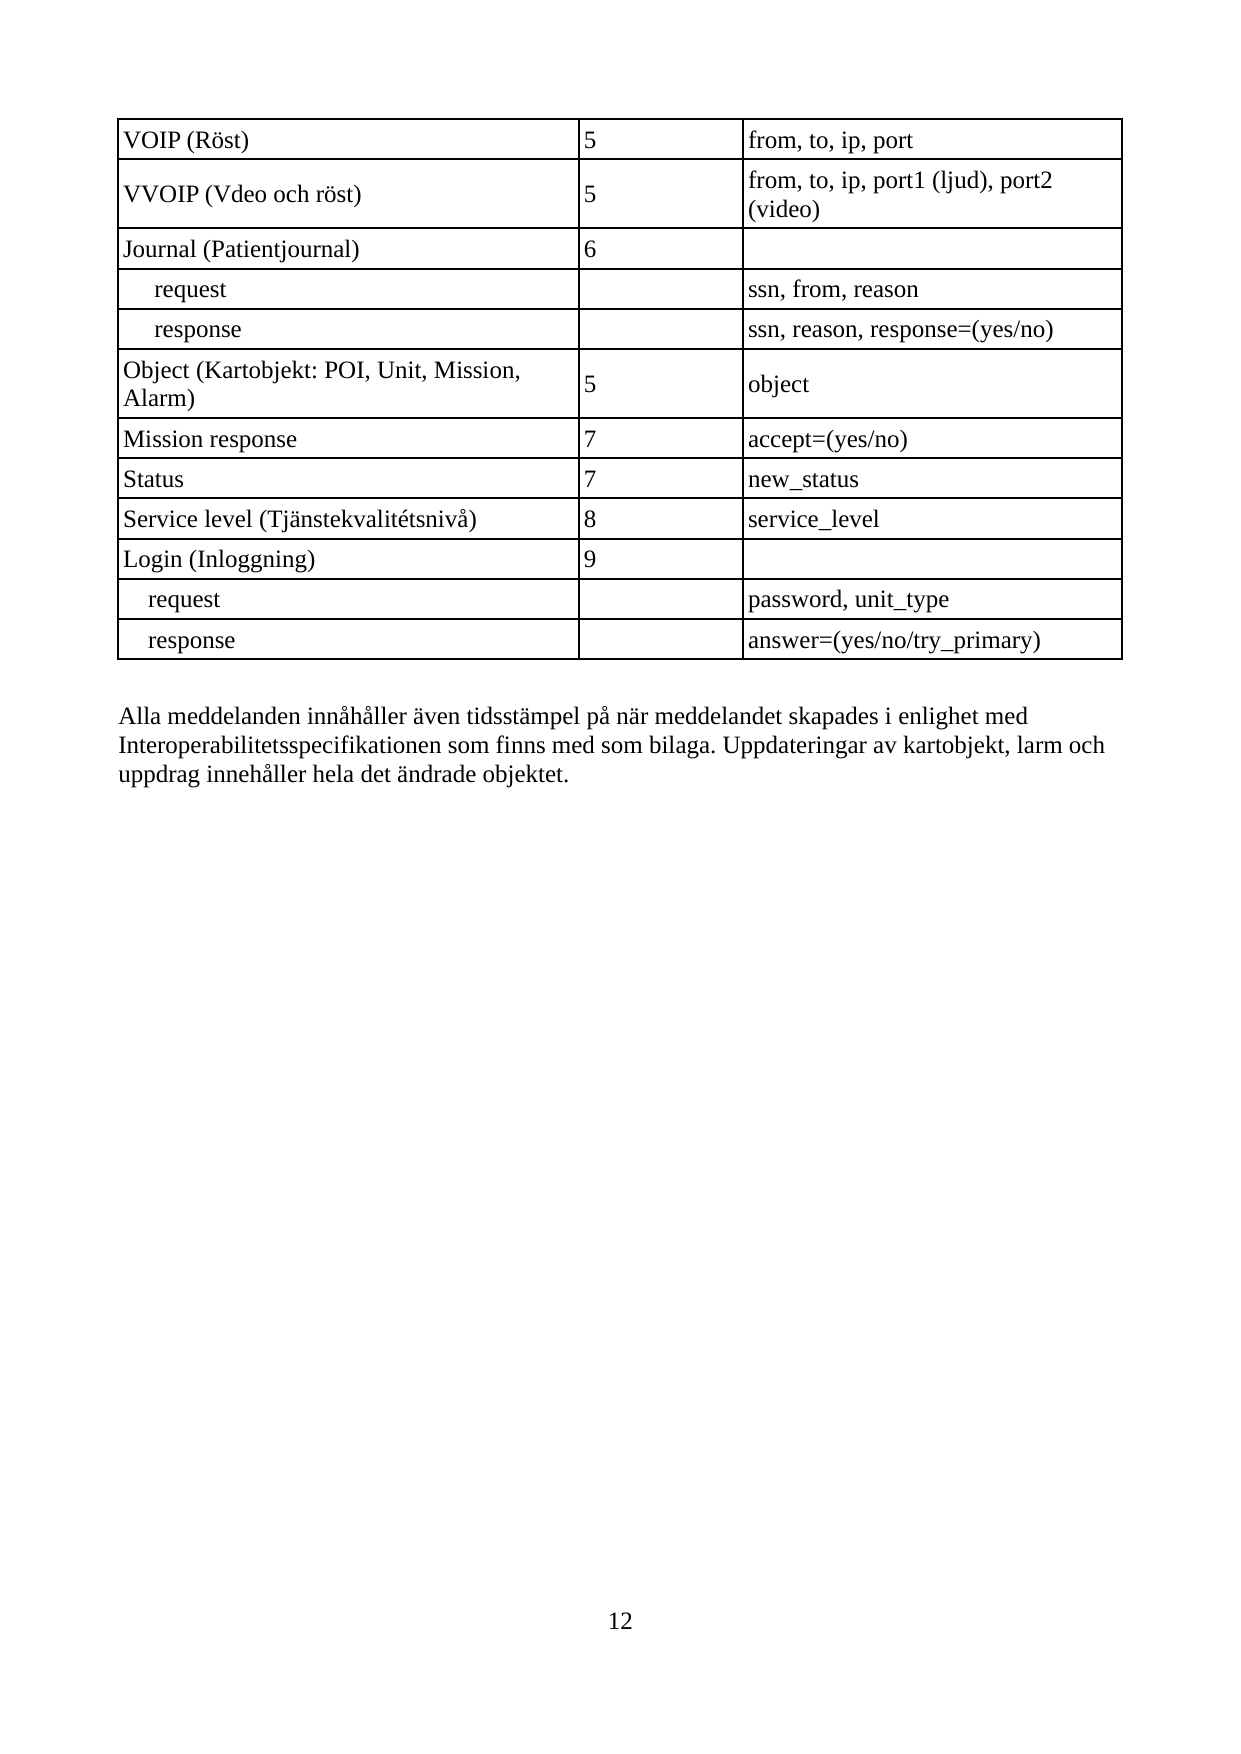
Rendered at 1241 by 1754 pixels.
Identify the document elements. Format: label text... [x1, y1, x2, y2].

table_cell Mission response [119, 419, 578, 457]
table_cell from, to, ip, port1 (ljud), port2 (video) [744, 160, 1121, 227]
table_cell 7 [580, 419, 742, 457]
table_cell 6 [580, 229, 742, 267]
table_cell 5 [580, 160, 742, 227]
table_cell Status [119, 459, 578, 497]
table_cell from, to, ip, port [744, 120, 1121, 158]
table_cell answer=(yes/no/try_primary) [744, 620, 1121, 658]
text Alla meddelanden innåhåller även tidsstämpel på när meddelandet skapades i enlighet med Interoperabilitetsspecifikationen som finns med som bilaga. Uppdateringar av kartobjekt, larm och uppdrag innehåller hela det ändrade objektet. [118, 701, 1122, 788]
table_cell password, unit_type [744, 580, 1121, 618]
table_cell 5 [580, 350, 742, 417]
table_cell 9 [580, 540, 742, 578]
table_cell accept=(yes/no) [744, 419, 1121, 457]
table_cell [580, 270, 742, 308]
table_cell 8 [580, 499, 742, 537]
table_cell Service level (Tjänstekvalitétsnivå) [119, 499, 578, 537]
table_cell [580, 620, 742, 658]
table_cell response [119, 620, 578, 658]
table_cell [744, 229, 1121, 267]
table_cell new_status [744, 459, 1121, 497]
table_cell object [744, 350, 1121, 417]
table_cell [580, 310, 742, 348]
table_cell 5 [580, 120, 742, 158]
table_cell service_level [744, 499, 1121, 537]
table_cell response [119, 310, 578, 348]
table_cell ssn, reason, response=(yes/no) [744, 310, 1121, 348]
table_cell [744, 540, 1121, 578]
table_cell request [119, 270, 578, 308]
table_cell request [119, 580, 578, 618]
table_cell Journal (Patientjournal) [119, 229, 578, 267]
table_cell VOIP (Röst) [119, 120, 578, 158]
table_cell Object (Kartobjekt: POI, Unit, Mission, Alarm) [119, 350, 578, 417]
table_cell ssn, from, reason [744, 270, 1121, 308]
table_cell [580, 580, 742, 618]
table_cell VVOIP (Vdeo och röst) [119, 160, 578, 227]
table_cell 7 [580, 459, 742, 497]
table_cell Login (Inloggning) [119, 540, 578, 578]
